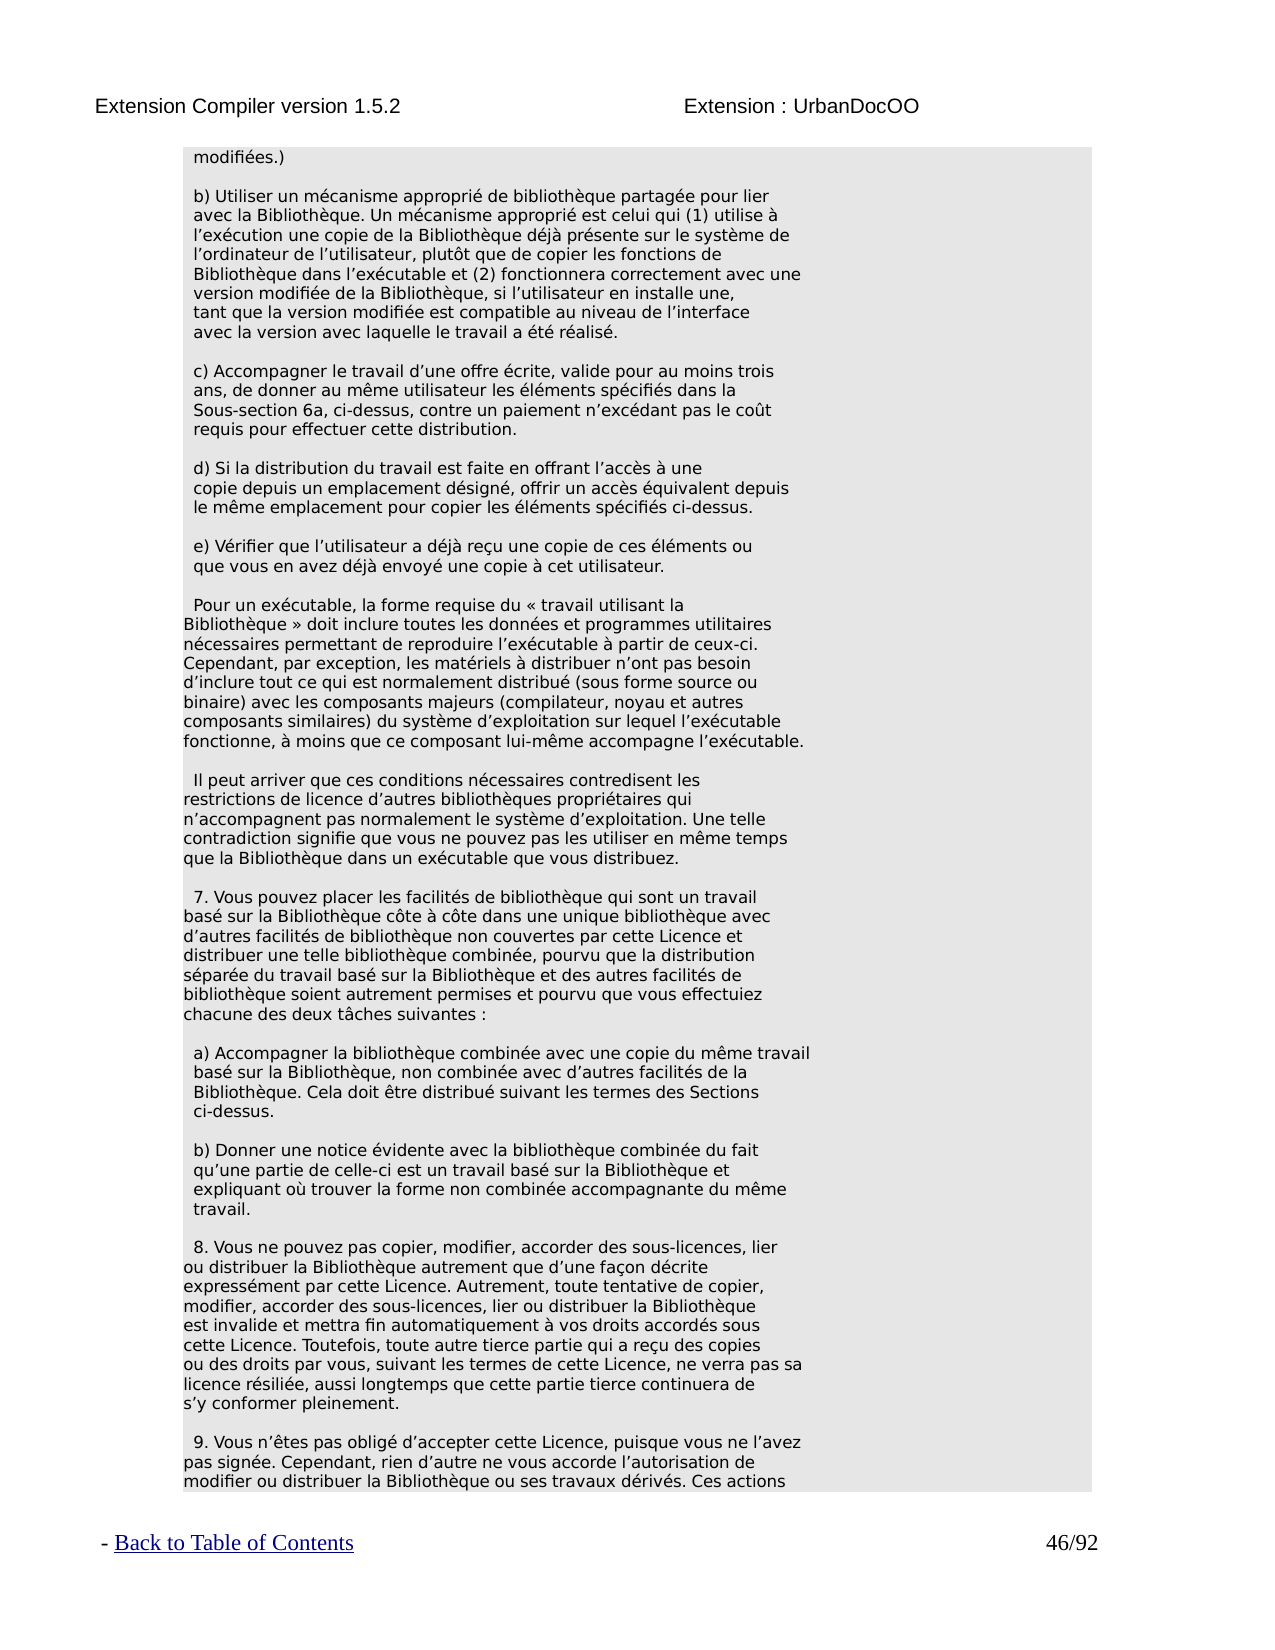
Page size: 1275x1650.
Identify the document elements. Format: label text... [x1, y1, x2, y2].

text que la Bibliothèque dans un exécutable que vous distribuez. [183, 849, 1092, 868]
text expressément par cette Licence. Autrement, toute tentative de copier, [183, 1277, 1092, 1297]
text modifier ou distribuer la Bibliothèque ou ses travaux dérivés. Ces actions [183, 1472, 1092, 1492]
text restrictions de licence d’autres bibliothèques propriétaires qui [183, 790, 1092, 810]
text distribuer une telle bibliothèque combinée, pourvu que la distribution [183, 946, 1092, 966]
text Bibliothèque. Cela doit être distribué suivant les termes des Sections [183, 1082, 1092, 1102]
text Bibliothèque » doit inclure toutes les données et programmes utilitaires [183, 615, 1092, 634]
text qu’une partie de celle-ci est un travail basé sur la Bibliothèque et [183, 1160, 1092, 1180]
text version modifiée de la Bibliothèque, si l’utilisateur en installe une, [183, 284, 1092, 303]
text pas signée. Cependant, rien d’autre ne vous accorde l’autorisation de [183, 1453, 1092, 1472]
text Bibliothèque dans l’exécutable et (2) fonctionnera correctement avec une [183, 264, 1092, 284]
text avec la version avec laquelle le travail a été réalisé. [183, 323, 1092, 342]
text travail. [183, 1199, 1092, 1219]
text basé sur la Bibliothèque côte à côte dans une unique bibliothèque avec [183, 907, 1092, 927]
text binaire) avec les composants majeurs (compilateur, noyau et autres [183, 693, 1092, 712]
text c) Accompagner le travail d’une offre écrite, valide pour au moins trois [183, 362, 1092, 381]
text expliquant où trouver la forme non combinée accompagnante du même [183, 1180, 1092, 1199]
text ci-dessus. [183, 1102, 1092, 1121]
text d’autres facilités de bibliothèque non couvertes par cette Licence et [183, 927, 1092, 946]
text fonctionne, à moins que ce composant lui-même accompagne l’exécutable. [183, 732, 1092, 751]
text ou distribuer la Bibliothèque autrement que d’une façon décrite [183, 1258, 1092, 1277]
text le même emplacement pour copier les éléments spécifiés ci-dessus. [183, 498, 1092, 518]
text a) Accompagner la bibliothèque combinée avec une copie du même travail [183, 1043, 1092, 1063]
text d’inclure tout ce qui est normalement distribué (sous forme source ou [183, 673, 1092, 693]
text tant que la version modifiée est compatible au niveau de l’interface [183, 303, 1092, 323]
text Pour un exécutable, la forme requise du « travail utilisant la [183, 596, 1092, 615]
text que vous en avez déjà envoyé une copie à cet utilisateur. [183, 557, 1092, 576]
text contradiction signifie que vous ne pouvez pas les utiliser en même temps [183, 829, 1092, 849]
text requis pour effectuer cette distribution. [183, 420, 1092, 440]
text bibliothèque soient autrement permises et pourvu que vous effectuiez [183, 985, 1092, 1004]
text ou des droits par vous, suivant les termes de cette Licence, ne verra pas sa [183, 1355, 1092, 1375]
text e) Vérifier que l’utilisateur a déjà reçu une copie de ces éléments ou [183, 537, 1092, 557]
text s’y conformer pleinement. [183, 1394, 1092, 1414]
text d) Si la distribution du travail est faite en offrant l’accès à une [183, 459, 1092, 479]
text 9. Vous n’êtes pas obligé d’accepter cette Licence, puisque vous ne l’avez [183, 1433, 1092, 1453]
text 7. Vous pouvez placer les facilités de bibliothèque qui sont un travail [183, 888, 1092, 907]
text chacune des deux tâches suivantes : [183, 1004, 1092, 1024]
text Il peut arriver que ces conditions nécessaires contredisent les [183, 771, 1092, 790]
text l’ordinateur de l’utilisateur, plutôt que de copier les fonctions de [183, 245, 1092, 264]
text Sous-section 6a, ci-dessus, contre un paiement n’excédant pas le coût [183, 401, 1092, 420]
text basé sur la Bibliothèque, non combinée avec d’autres facilités de la [183, 1063, 1092, 1082]
text copie depuis un emplacement désigné, offrir un accès équivalent depuis [183, 479, 1092, 498]
text l’exécution une copie de la Bibliothèque déjà présente sur le système de [183, 225, 1092, 245]
text b) Donner une notice évidente avec la bibliothèque combinée du fait [183, 1141, 1092, 1160]
text licence résiliée, aussi longtemps que cette partie tierce continuera de [183, 1375, 1092, 1394]
text n’accompagnent pas normalement le système d’exploitation. Une telle [183, 810, 1092, 829]
text avec la Bibliothèque. Un mécanisme approprié est celui qui (1) utilise à [183, 206, 1092, 225]
text est invalide et mettra fin automatiquement à vos droits accordés sous [183, 1316, 1092, 1336]
text ans, de donner au même utilisateur les éléments spécifiés dans la [183, 381, 1092, 401]
text modifiées.) [183, 147, 1092, 167]
text b) Utiliser un mécanisme approprié de bibliothèque partagée pour lier [183, 186, 1092, 206]
text séparée du travail basé sur la Bibliothèque et des autres facilités de [183, 966, 1092, 985]
text composants similaires) du système d’exploitation sur lequel l’exécutable [183, 712, 1092, 732]
text modifier, accorder des sous-licences, lier ou distribuer la Bibliothèque [183, 1297, 1092, 1316]
text cette Licence. Toutefois, toute autre tierce partie qui a reçu des copies [183, 1336, 1092, 1355]
text 8. Vous ne pouvez pas copier, modifier, accorder des sous-licences, lier [183, 1238, 1092, 1258]
text Cependant, par exception, les matériels à distribuer n’ont pas besoin [183, 654, 1092, 673]
text nécessaires permettant de reproduire l’exécutable à partir de ceux-ci. [183, 634, 1092, 654]
